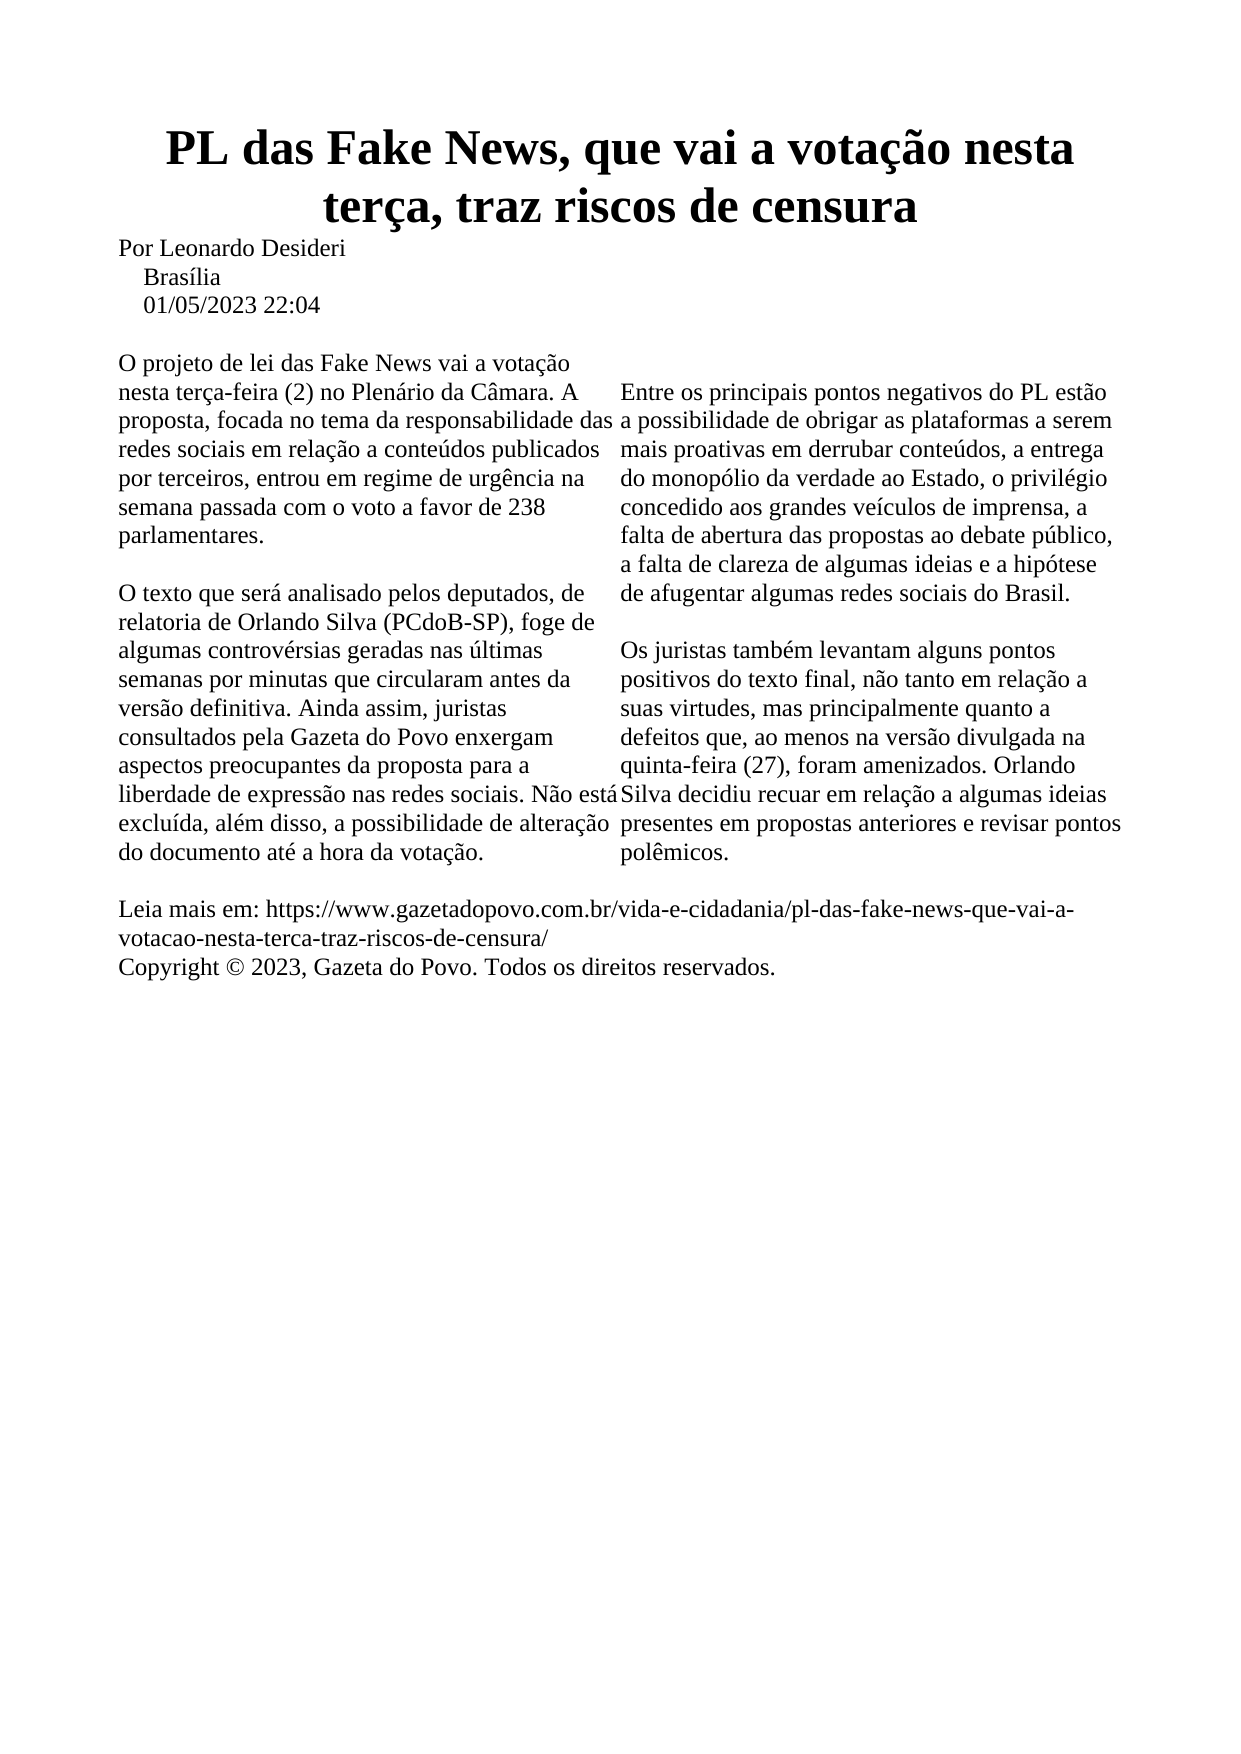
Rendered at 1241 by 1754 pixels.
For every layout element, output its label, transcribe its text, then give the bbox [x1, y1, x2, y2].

text Copyright © 2023, Gazeta do Povo. Todos os direitos reservados. [118, 952, 1122, 981]
text O texto que será analisado pelos deputados, de relatoria de Orlando Silva (PCdoB-SP), foge de algumas controvérsias geradas nas últimas semanas por minutas que circularam antes da versão definitiva. Ainda assim, juristas consultados pela Gazeta do Povo enxergam aspectos preocupantes da proposta para a liberdade de expressão nas redes sociais. Não está excluída, além disso, a possibilidade de alteração do documento até a hora da votação. [118, 578, 620, 866]
text O projeto de lei das Fake News vai a votação nesta terça-feira (2) no Plenário da Câmara. A proposta, focada no tema da responsabilidade das redes sociais em relação a conteúdos publicados por terceiros, entrou em regime de urgência na semana passada com o voto a favor de 238 parlamentares. [118, 348, 620, 549]
text Por Leonardo Desideri [118, 233, 1122, 262]
text Os juristas também levantam alguns pontos positivos do texto final, não tanto em relação a suas virtudes, mas principalmente quanto a defeitos que, ao menos na versão divulgada na quinta-feira (27), foram amenizados. Orlando Silva decidiu recuar em relação a algumas ideias presentes em propostas anteriores e revisar pontos polêmicos. [620, 636, 1122, 866]
text Leia mais em: https://www.gazetadopovo.com.br/vida-e-cidadania/pl-das-fake-news-que-vai-a-votacao-nesta-terca-traz-riscos-de-censura/ [118, 894, 1122, 952]
text 01/05/2023 22:04 [118, 291, 1122, 319]
text PL das Fake News, que vai a votação nesta terça, traz riscos de censura [118, 118, 1122, 233]
text Brasília [118, 262, 1122, 291]
text Entre os principais pontos negativos do PL estão a possibilidade de obrigar as plataformas a serem mais proativas em derrubar conteúdos, a entrega do monopólio da verdade ao Estado, o privilégio concedido aos grandes veículos de imprensa, a falta de abertura das propostas ao debate público, a falta de clareza de algumas ideias e a hipótese de afugentar algumas redes sociais do Brasil. [620, 377, 1122, 607]
